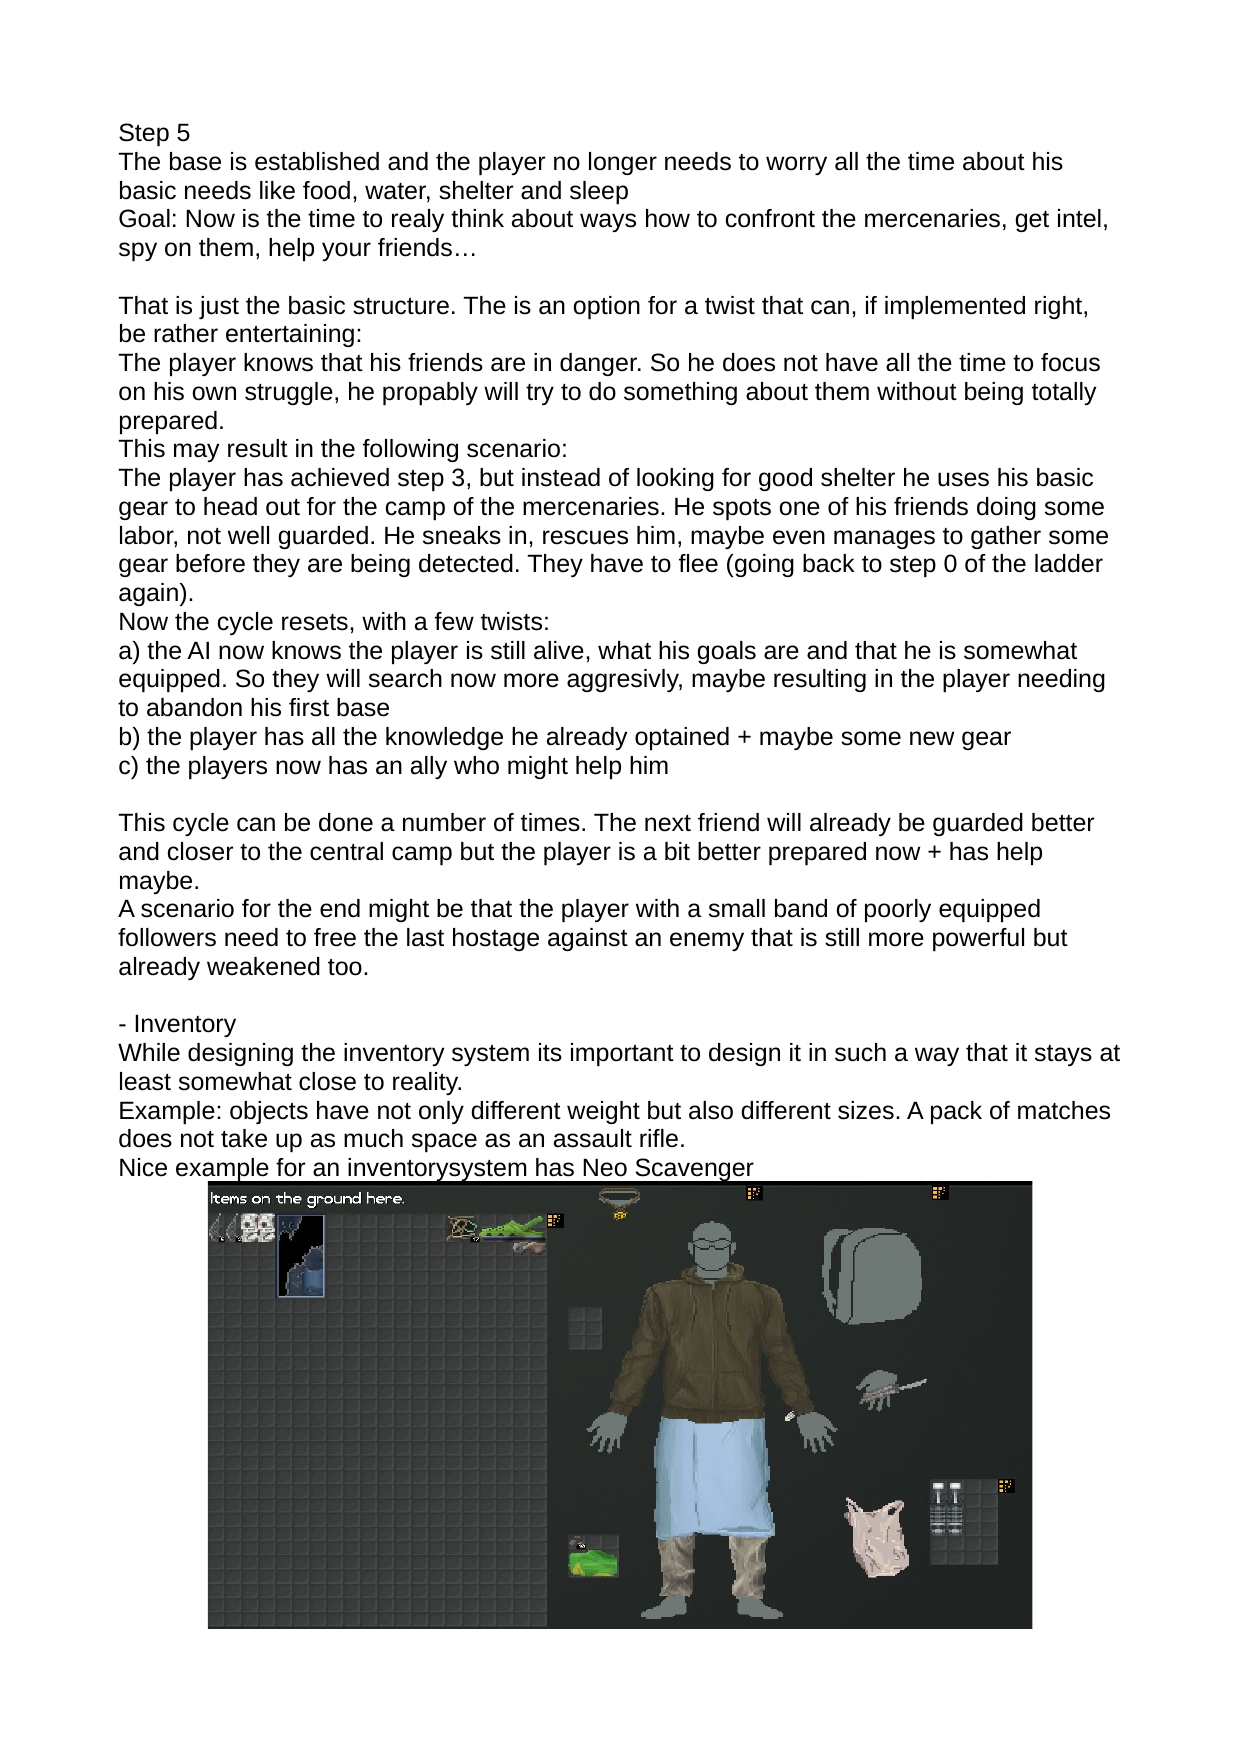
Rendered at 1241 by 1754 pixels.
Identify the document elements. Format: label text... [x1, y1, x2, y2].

picture [207, 1181, 1033, 1629]
text The player knows that his friends are in danger. So he does not have all the time to focus on his own struggle, he propably will try to do something about them without being totally prepared. [118, 348, 1122, 434]
text c) the players now has an ally who might help him [118, 751, 1122, 779]
text Goal: Now is the time to realy think about ways how to confront the mercenaries, get intel, spy on them, help your friends… [118, 204, 1122, 262]
text Example: objects have not only different weight but also different sizes. A pack of matches does not take up as much space as an assault rifle. [118, 1096, 1122, 1153]
text This may result in the following scenario: [118, 434, 1122, 463]
text While designing the inventory system its important to design it in such a way that it stays at least somewhat close to reality. [118, 1038, 1122, 1096]
text Now the cycle resets, with a few twists: [118, 607, 1122, 636]
text A scenario for the end might be that the player with a small band of poorly equipped followers need to free the last hostage against an enemy that is still more powerful but already weakened too. [118, 894, 1122, 981]
text Step 5 [118, 118, 1122, 147]
text The player has achieved step 3, but instead of looking for good shelter he uses his basic gear to head out for the camp of the mercenaries. He spots one of his friends doing some labor, not well guarded. He sneaks in, rescues him, maybe even manages to gather some gear before they are being detected. They have to flee (going back to step 0 of the ladder again). [118, 463, 1122, 607]
text That is just the basic structure. The is an option for a twist that can, if implemented right, be rather entertaining: [118, 291, 1122, 348]
text b) the player has all the knowledge he already optained + maybe some new gear [118, 722, 1122, 751]
text - Inventory [118, 1009, 1122, 1038]
text a) the AI now knows the player is still alive, what his goals are and that he is somewhat equipped. So they will search now more aggresivly, maybe resulting in the player needing to abandon his first base [118, 636, 1122, 722]
text Nice example for an inventorysystem has Neo Scavenger [118, 1153, 1122, 1182]
text This cycle can be done a number of times. The next friend will already be guarded better and closer to the central camp but the player is a bit better prepared now + has help maybe. [118, 808, 1122, 894]
text The base is established and the player no longer needs to worry all the time about his basic needs like food, water, shelter and sleep [118, 147, 1122, 204]
